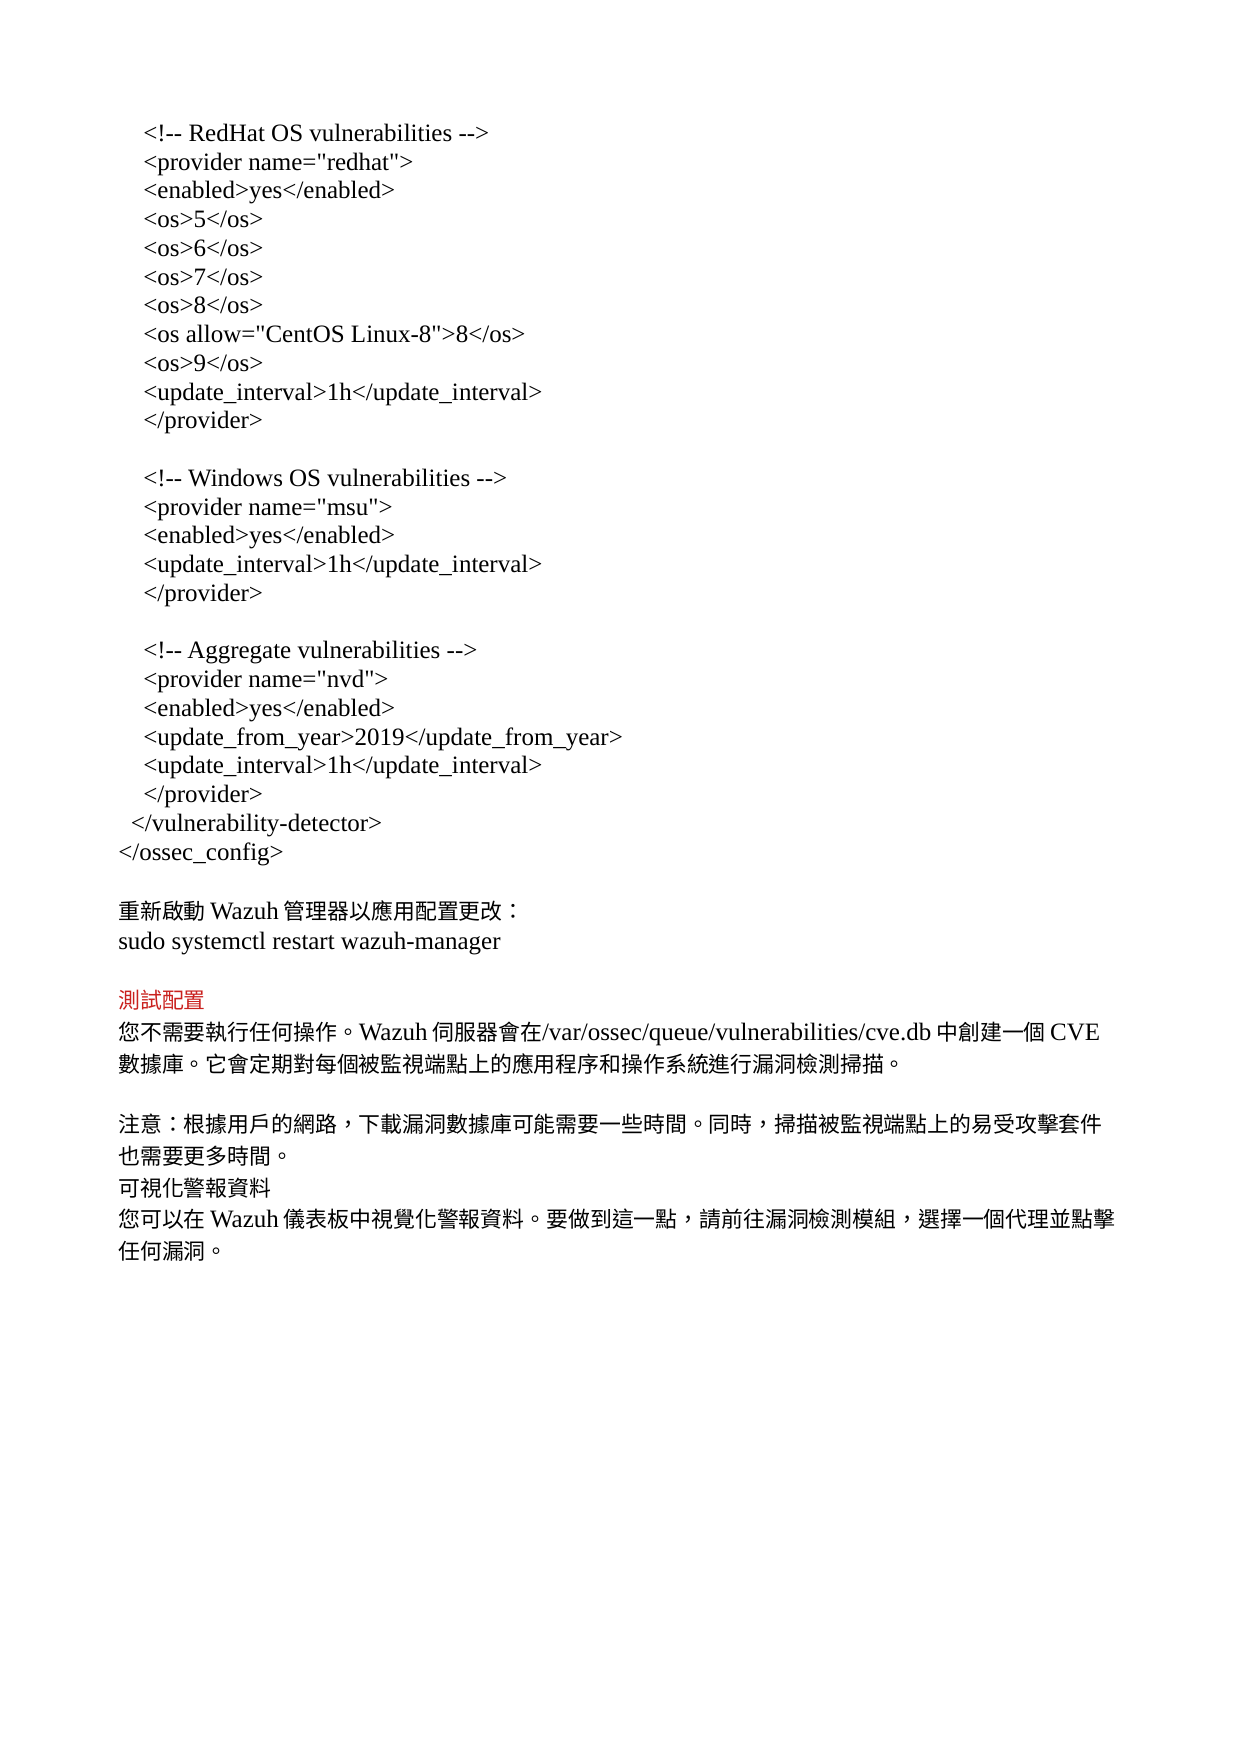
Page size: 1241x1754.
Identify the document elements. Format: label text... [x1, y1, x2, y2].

text <provider name="nvd"> [118, 664, 1122, 693]
text <!-- RedHat OS vulnerabilities --> [118, 118, 1122, 147]
text <provider name="redhat"> [118, 147, 1122, 176]
text <os>5</os> [118, 204, 1122, 233]
text <os>8</os> [118, 291, 1122, 319]
text <os allow="CentOS Linux-8">8</os> [118, 319, 1122, 348]
text </ossec_config> [118, 837, 1122, 866]
text <update_interval>1h</update_interval> [118, 751, 1122, 779]
text <update_interval>1h</update_interval> [118, 549, 1122, 578]
text </vulnerability-detector> [118, 808, 1122, 837]
text <os>6</os> [118, 233, 1122, 262]
text 重新啟動Wazuh管理器以應用配置更改： [118, 894, 1122, 926]
text <!-- Windows OS vulnerabilities --> [118, 463, 1122, 492]
text </provider> [118, 779, 1122, 808]
text <enabled>yes</enabled> [118, 176, 1122, 204]
text <update_from_year>2019</update_from_year> [118, 722, 1122, 751]
text </provider> [118, 406, 1122, 434]
text <os>7</os> [118, 262, 1122, 291]
text <os>9</os> [118, 348, 1122, 377]
text </provider> [118, 578, 1122, 607]
text 您不需要執行任何操作。Wazuh伺服器會在/var/ossec/queue/vulnerabilities/cve.db中創建一個CVE數據庫。它會定期對每個被監視端點上的應用程序和操作系統進行漏洞檢測掃描。 [118, 1015, 1122, 1078]
text <enabled>yes</enabled> [118, 521, 1122, 549]
text <provider name="msu"> [118, 492, 1122, 521]
text 注意：根據用戶的網路，下載漏洞數據庫可能需要一些時間。同時，掃描被監視端點上的易受攻擊套件也需要更多時間。 [118, 1107, 1122, 1171]
text <!-- Aggregate vulnerabilities --> [118, 636, 1122, 664]
text 可視化警報資料 [118, 1171, 1122, 1202]
text <update_interval>1h</update_interval> [118, 377, 1122, 406]
text <enabled>yes</enabled> [118, 693, 1122, 722]
text 您可以在Wazuh儀表板中視覺化警報資料。要做到這一點，請前往漏洞檢測模組，選擇一個代理並點擊任何漏洞。 [118, 1202, 1122, 1266]
text sudo systemctl restart wazuh-manager [118, 926, 1122, 955]
text 測試配置 [118, 983, 1122, 1015]
